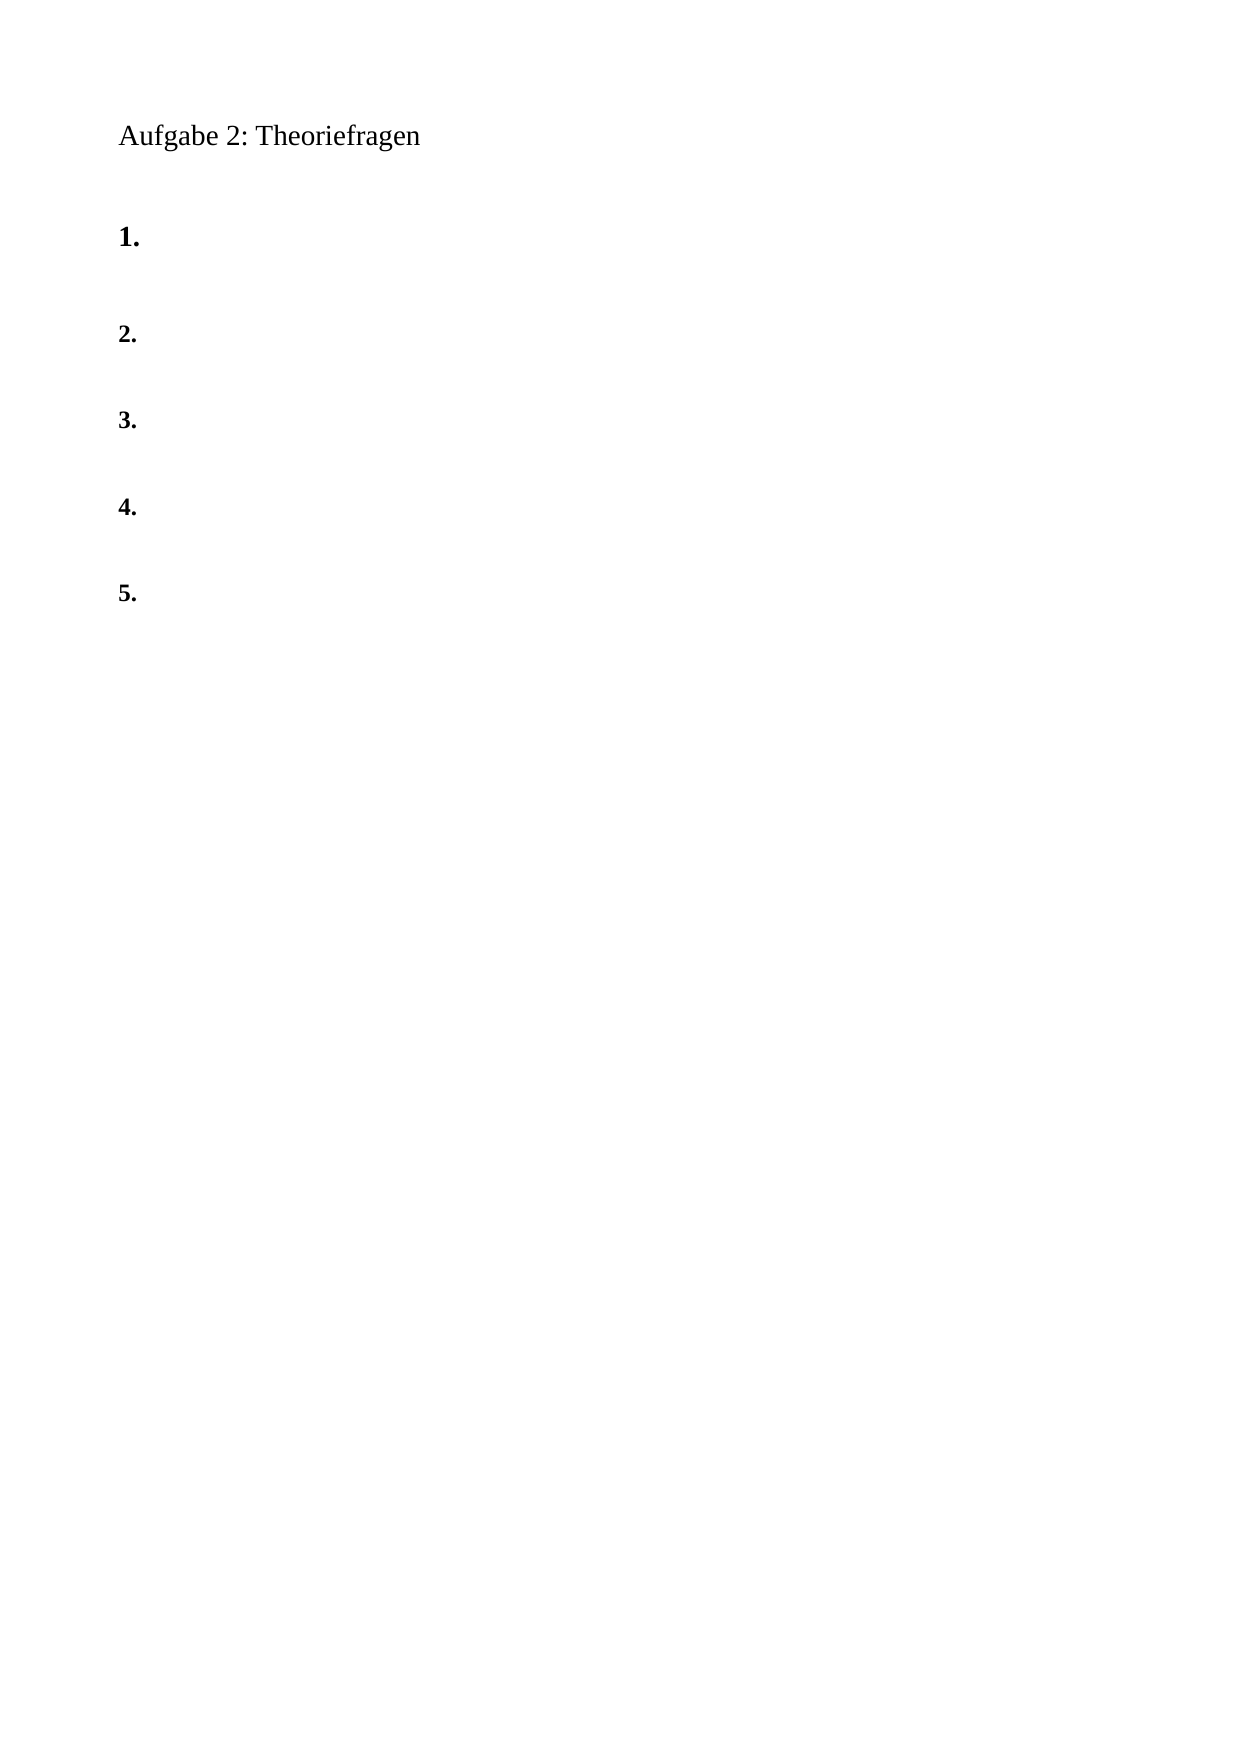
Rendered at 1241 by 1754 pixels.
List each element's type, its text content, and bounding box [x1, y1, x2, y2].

text 3. [118, 406, 1122, 434]
text 2. [118, 319, 1122, 348]
text 1. [118, 219, 1122, 252]
text Aufgabe 2: Theoriefragen [118, 118, 1122, 152]
text 4. [118, 492, 1122, 521]
text 5. [118, 578, 1122, 607]
